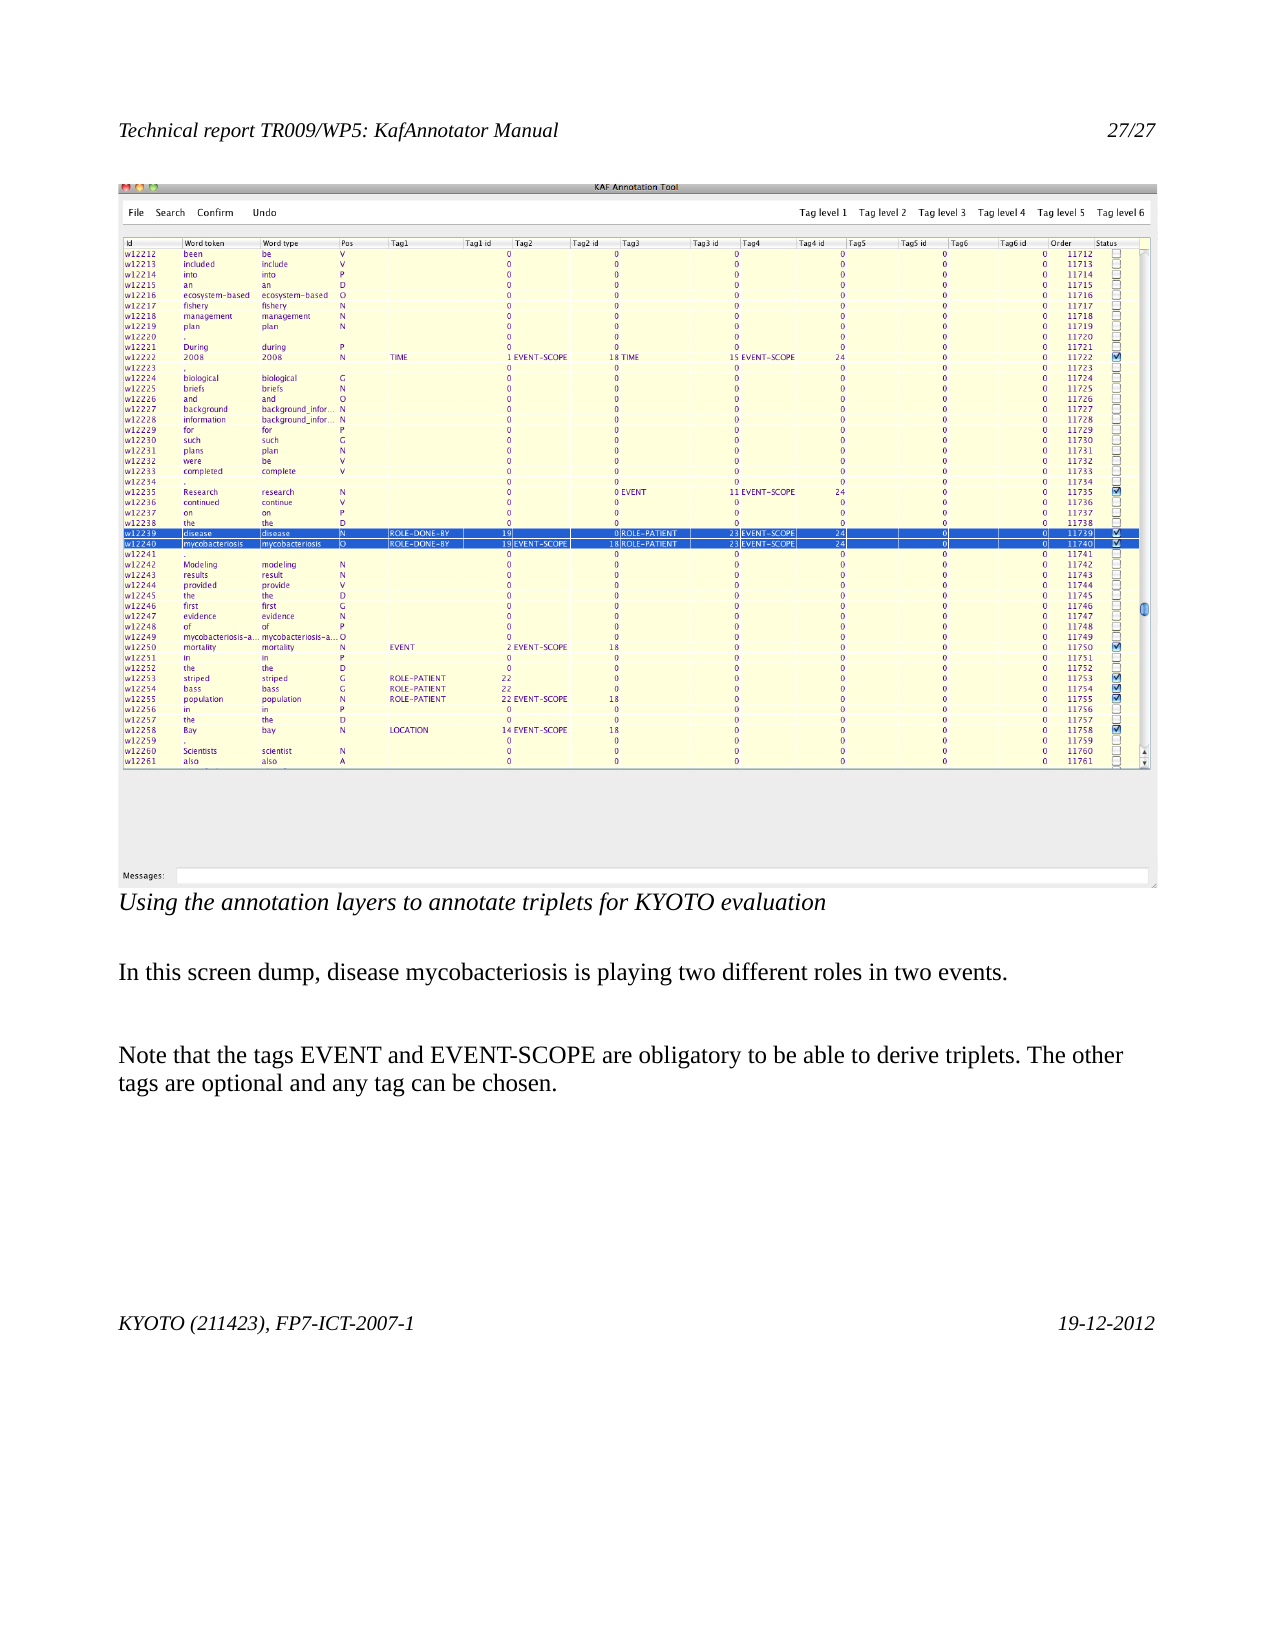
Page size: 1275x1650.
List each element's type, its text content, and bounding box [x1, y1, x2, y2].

text Note that the tags EVENT and EVENT-SCOPE are obligatory to be able to derive triplets. The other tags are optional and any tag can be chosen. [118, 1040, 1157, 1097]
text Using the annotation layers to annotate triplets for KYOTO evaluation [118, 888, 1157, 916]
text In this screen dump, disease mycobacteriosis is playing two different roles in two events. [118, 957, 1157, 986]
picture [118, 184, 1158, 888]
